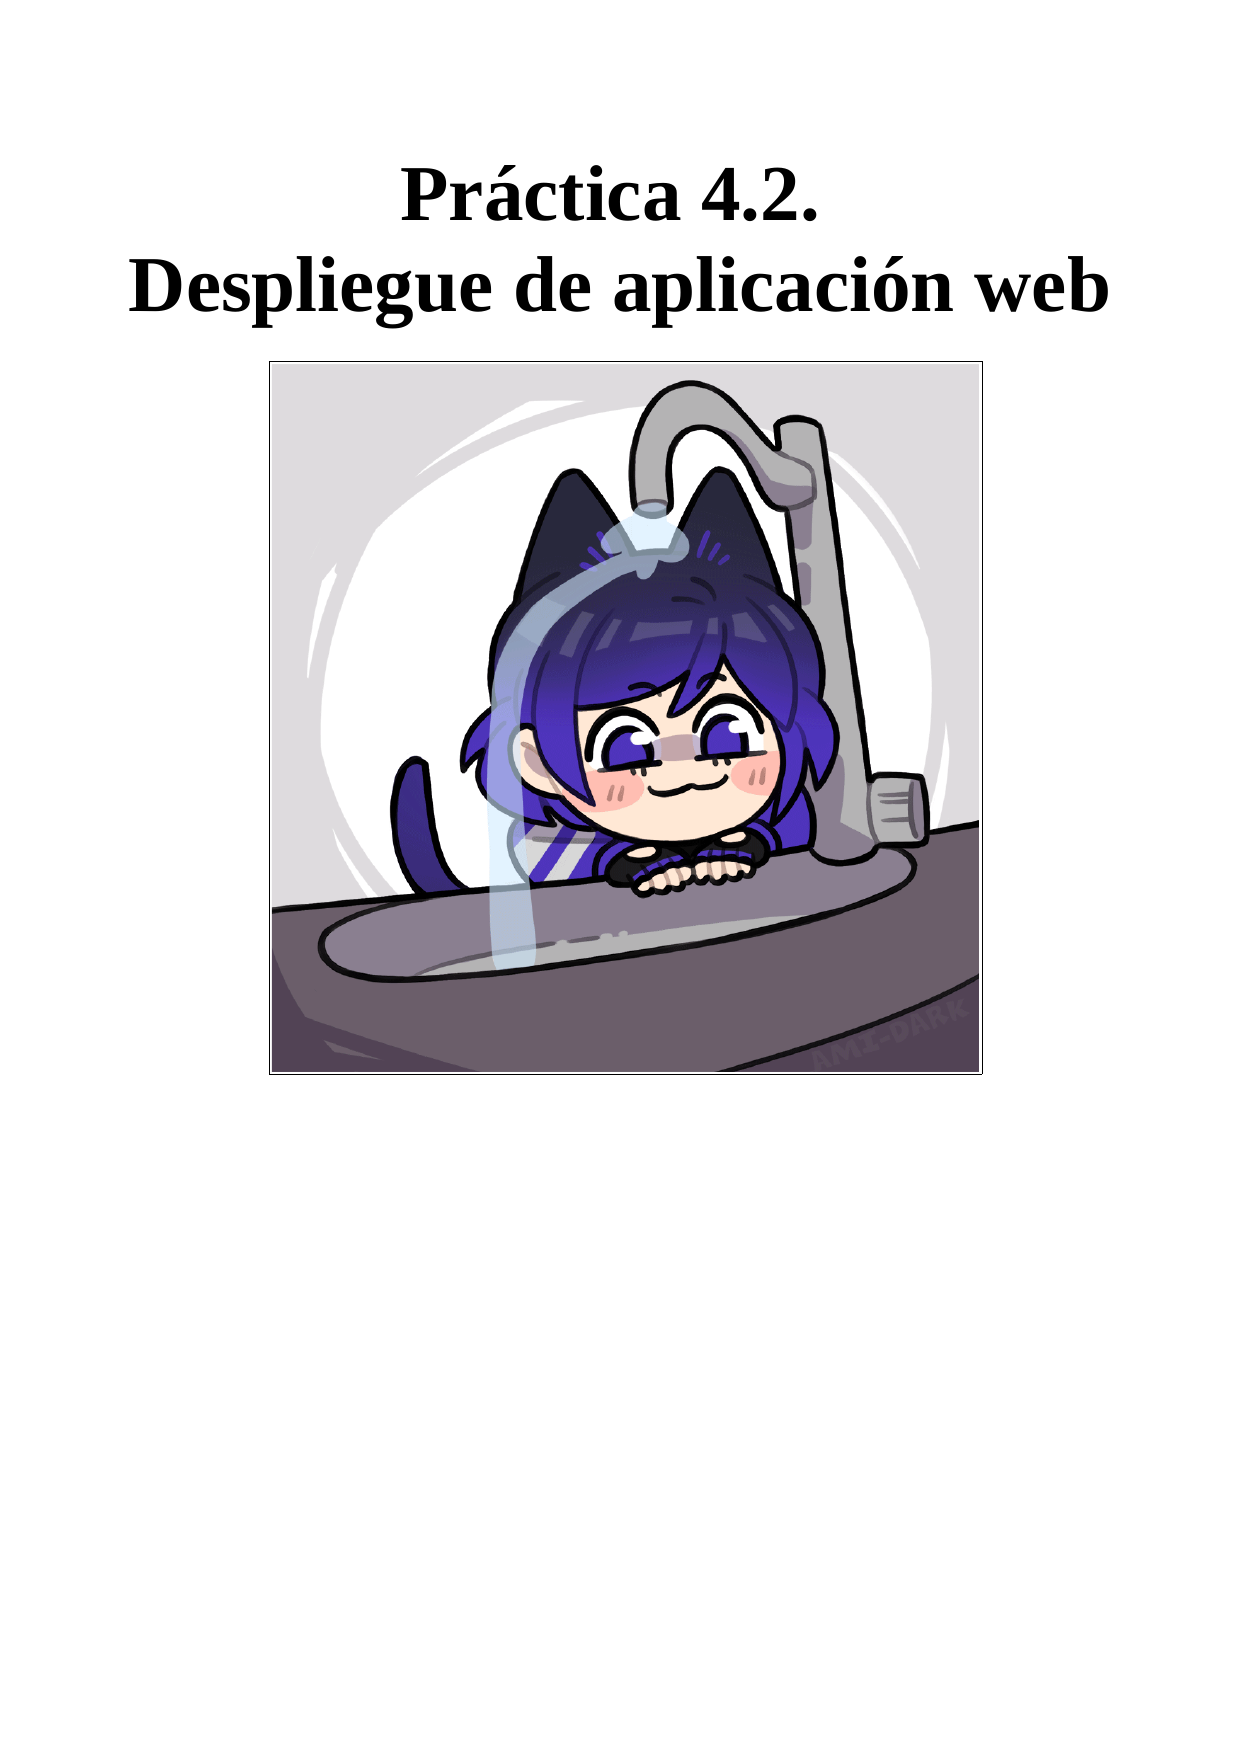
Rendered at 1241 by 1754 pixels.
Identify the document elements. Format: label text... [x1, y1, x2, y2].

text Práctica 4.2. [118, 147, 1122, 238]
text Despliegue de aplicación web [118, 238, 1122, 329]
picture [271, 364, 979, 1072]
